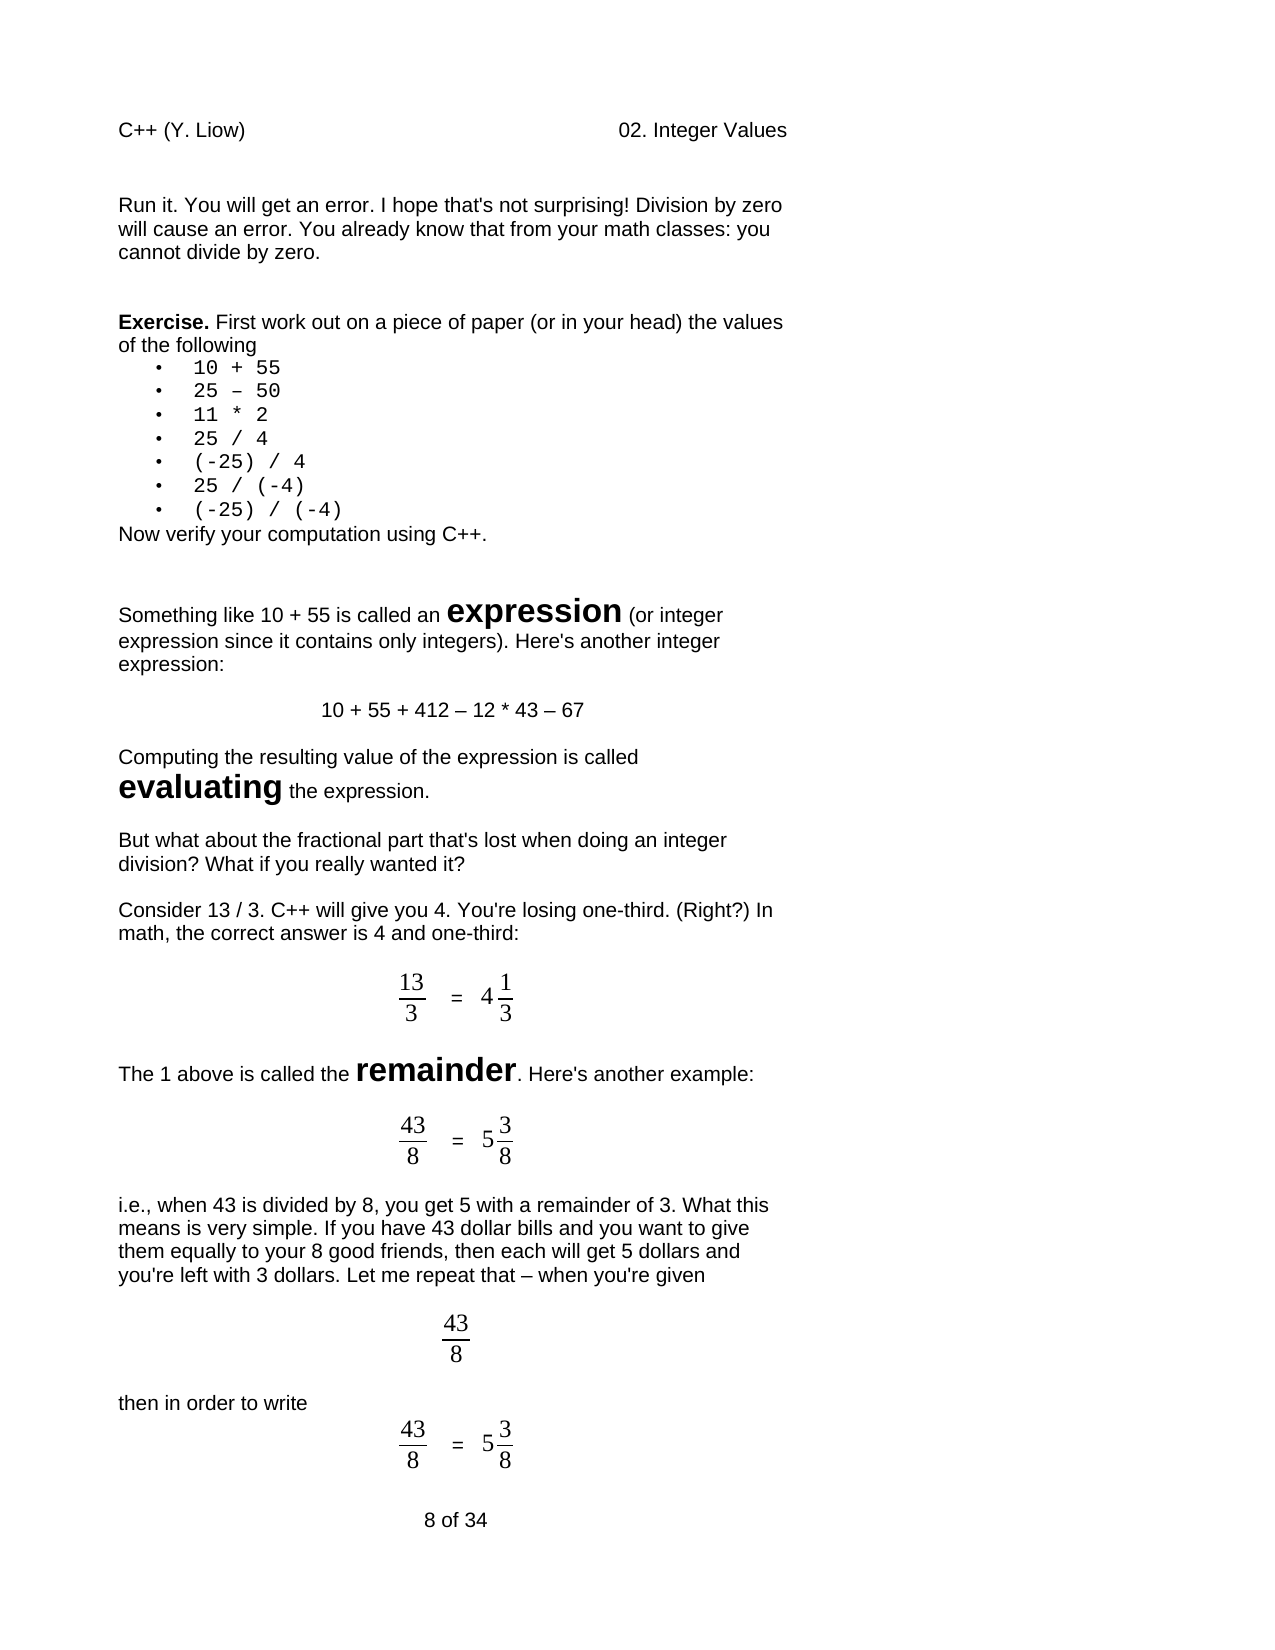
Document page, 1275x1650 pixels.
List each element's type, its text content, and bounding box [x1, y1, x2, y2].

text Computing the resulting value of the expression is called evaluating the expression. [118, 745, 793, 806]
list 10 + 55 [156, 357, 793, 380]
text = [118, 1415, 793, 1474]
list 25 / 4 [156, 428, 793, 451]
text then in order to write [118, 1392, 793, 1415]
list (-25) / 4 [156, 451, 793, 475]
list 11 * 2 [156, 404, 793, 428]
list (-25) / (-4) [156, 498, 793, 522]
text Now verify your computation using C++. [118, 522, 793, 545]
list 25 – 50 [156, 380, 793, 404]
text 10 + 55 + 412 – 12 * 43 – 67 [118, 699, 793, 722]
text = [118, 968, 793, 1027]
text = [118, 1111, 793, 1170]
text Something like 10 + 55 is called an expression (or integer expression since it contains only integers). Here's another integer expression: [118, 592, 793, 676]
text But what about the fractional part that's lost when doing an integer division? What if you really wanted it? [118, 829, 793, 876]
text Exercise. First work out on a piece of paper (or in your head) the values of the following [118, 310, 793, 357]
text Consider 13 / 3. C++ will give you 4. You're losing one-third. (Right?) In math, the correct answer is 4 and one-third: [118, 899, 793, 945]
text Run it. You will get an error. I hope that's not surprising! Division by zero will cause an error. You already know that from your math classes: you cannot divide by zero. [118, 194, 793, 264]
text The 1 above is called the remainder. Here's another example: [118, 1051, 793, 1088]
list 25 / (-4) [156, 475, 793, 498]
text i.e., when 43 is divided by 8, you get 5 with a remainder of 3. What this means is very simple. If you have 43 dollar bills and you want to give them equally to your 8 good friends, then each will get 5 dollars and you're left with 3 dollars. Let me repeat that – when you're given [118, 1193, 793, 1286]
